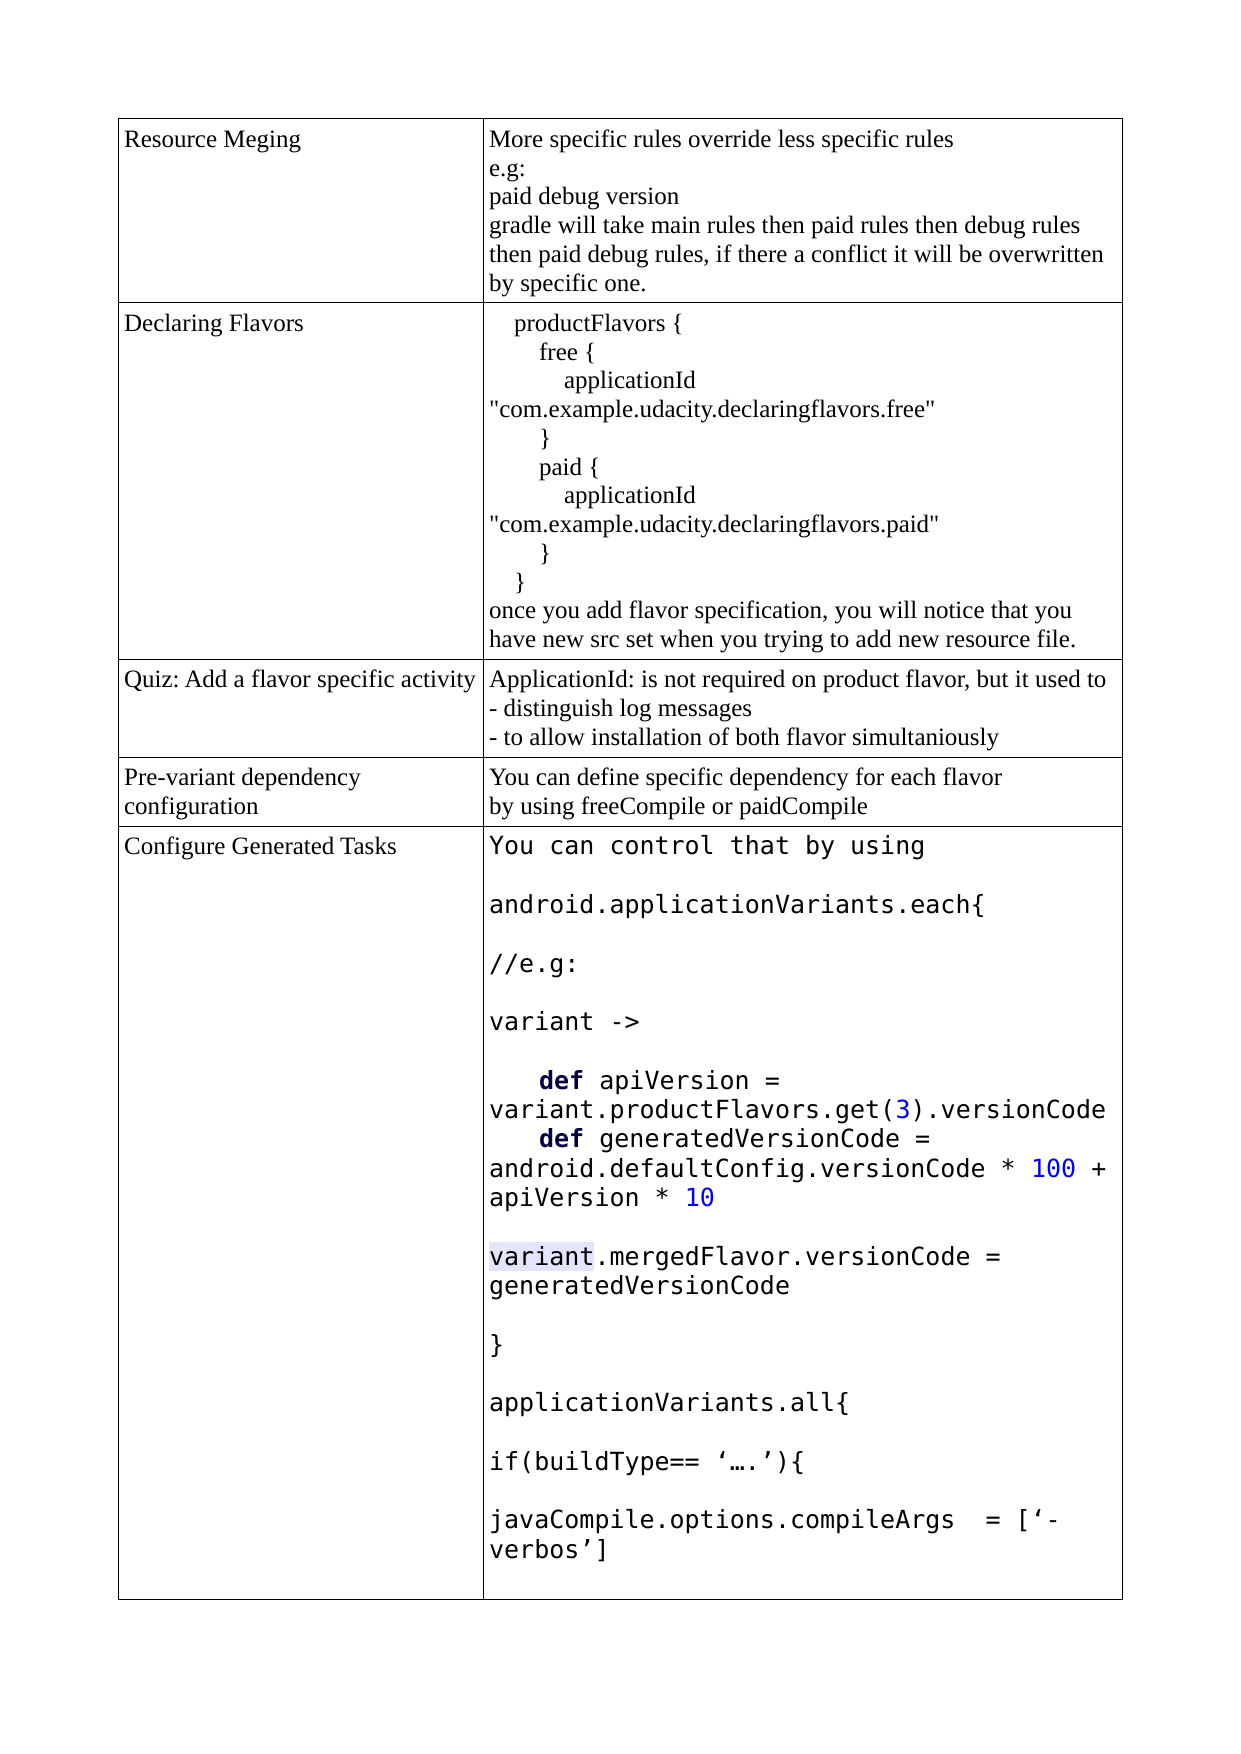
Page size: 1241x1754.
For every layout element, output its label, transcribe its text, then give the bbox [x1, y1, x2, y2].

table_cell Declaring Flavors [119, 303, 483, 659]
table_cell You can control that by using android.applicationVariants.each{ //e.g: variant -> def apiVersion = variant.productFlavors.get(3).versionCode def generatedVersionCode = android.defaultConfig.versionCode * 100 + apiVersion * 10 variant.mergedFlavor.versionCode = generatedVersionCode } applicationVariants.all{ if(buildType== ‘….’){ javaCompile.options.compileArgs = [‘-verbos’] [484, 827, 1122, 1599]
table_cell You can define specific dependency for each flavor by using freeCompile or paidCompile [484, 758, 1122, 826]
table_cell Resource Meging [119, 119, 483, 302]
table_cell Configure Generated Tasks [119, 827, 483, 1599]
table_cell Pre-variant dependency configuration [119, 758, 483, 826]
table_cell productFlavors { free { applicationId "com.example.udacity.declaringflavors.free" } paid { applicationId "com.example.udacity.declaringflavors.paid" } } once you add flavor specification, you will notice that you have new src set when you trying to add new resource file. [484, 303, 1122, 659]
table_cell More specific rules override less specific rules e.g: paid debug version gradle will take main rules then paid rules then debug rules then paid debug rules, if there a conflict it will be overwritten by specific one. [484, 119, 1122, 302]
table_cell Quiz: Add a flavor specific activity [119, 660, 483, 757]
table_cell ApplicationId: is not required on product flavor, but it used to - distinguish log messages - to allow installation of both flavor simultaniously [484, 660, 1122, 757]
